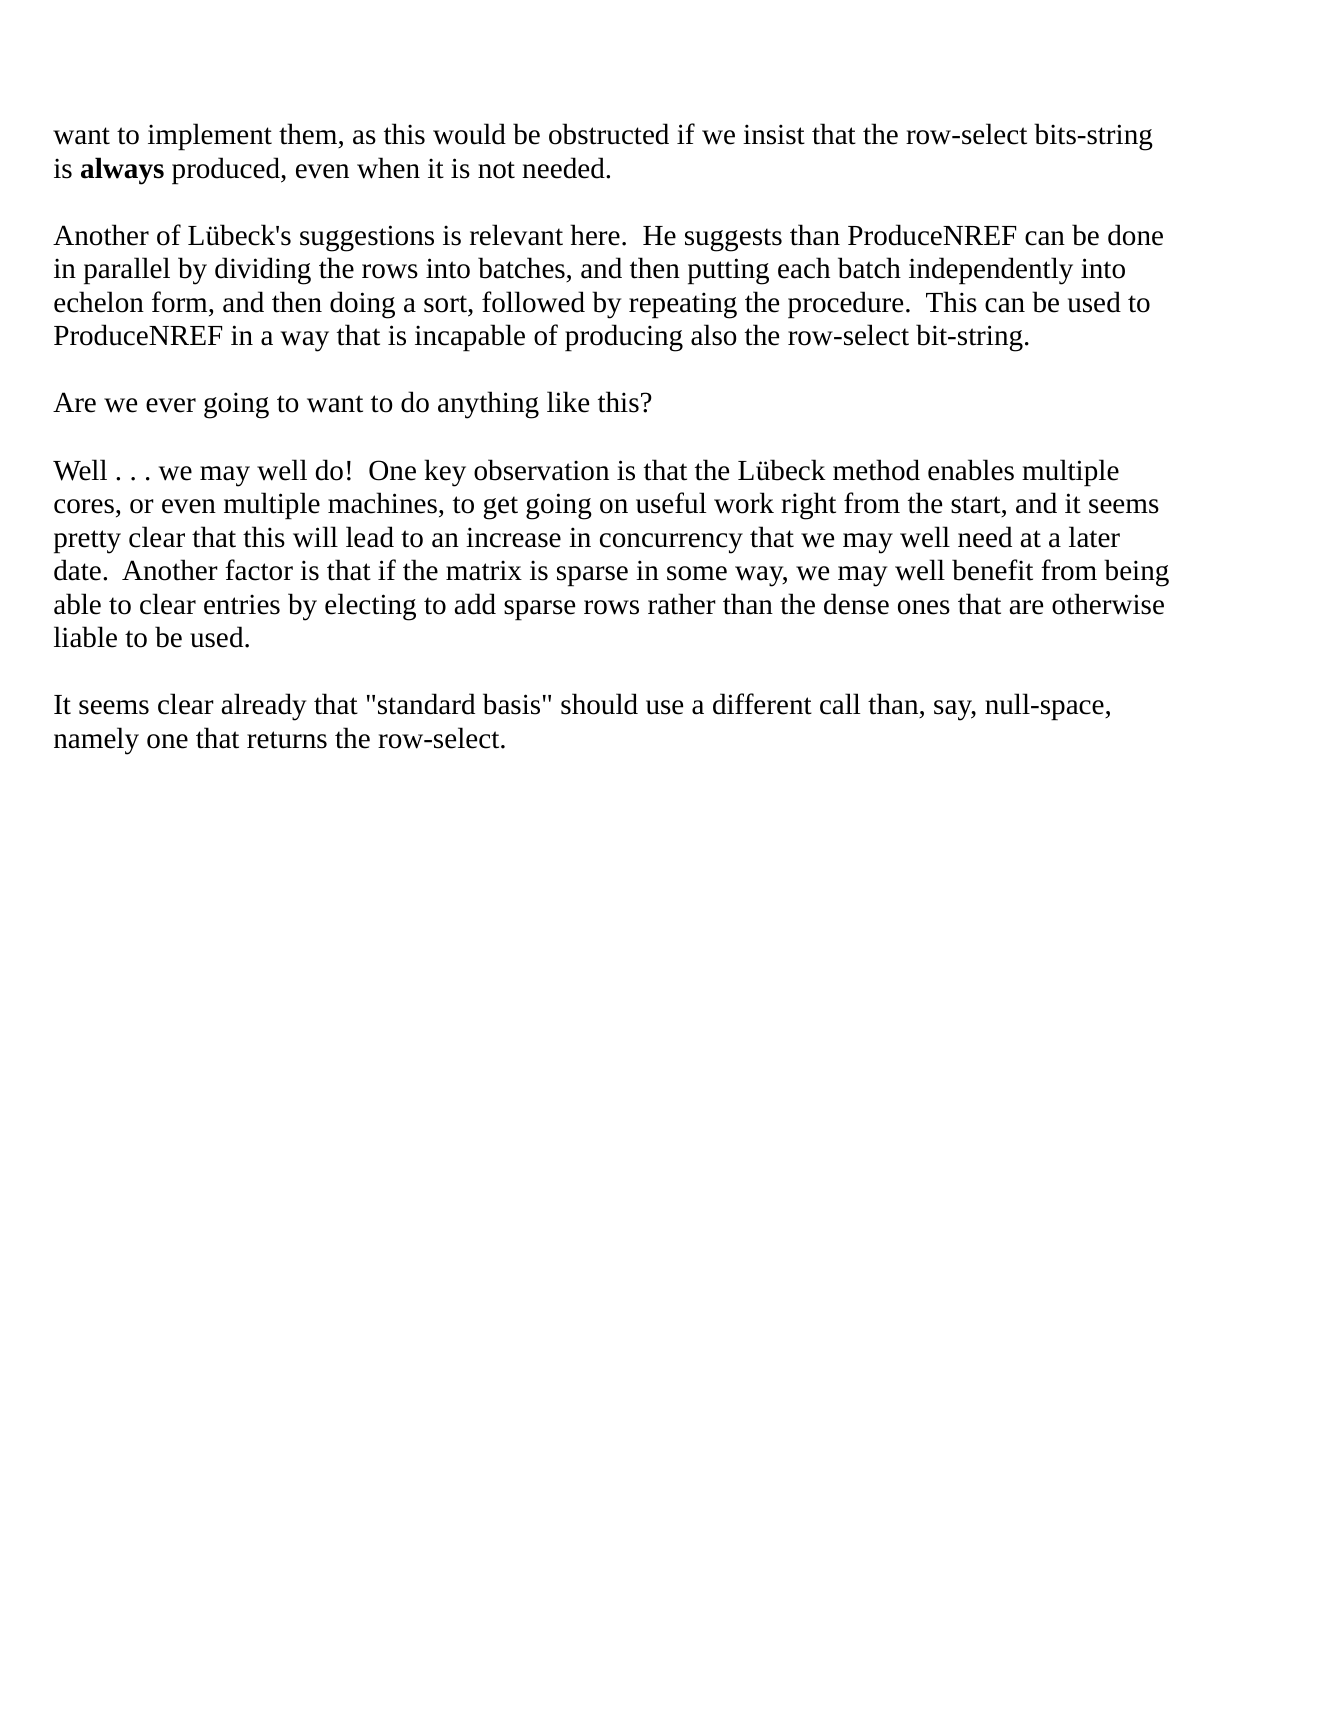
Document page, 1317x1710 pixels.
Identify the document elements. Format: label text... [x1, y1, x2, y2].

text It seems clear already that "standard basis" should use a different call than, say, null-space, namely one that returns the row-select. [53, 687, 1174, 754]
text Are we ever going to want to do anything like this? [53, 386, 1174, 419]
text Another of Lübeck's suggestions is relevant here. He suggests than ProduceNREF can be done in parallel by dividing the rows into batches, and then putting each batch independently into echelon form, and then doing a sort, followed by repeating the procedure. This can be used to ProduceNREF in a way that is incapable of producing also the row-select bit-string. [53, 218, 1174, 352]
text Well . . . we may well do! One key observation is that the Lübeck method enables multiple cores, or even multiple machines, to get going on useful work right from the start, and it seems pretty clear that this will lead to an increase in concurrency that we may well need at a later date. Another factor is that if the matrix is sparse in some way, we may well benefit from being able to clear entries by electing to add sparse rows rather than the dense ones that are otherwise liable to be used. [53, 453, 1174, 654]
text want to implement them, as this would be obstructed if we insist that the row-select bits-string is always produced, even when it is not needed. [53, 117, 1174, 184]
